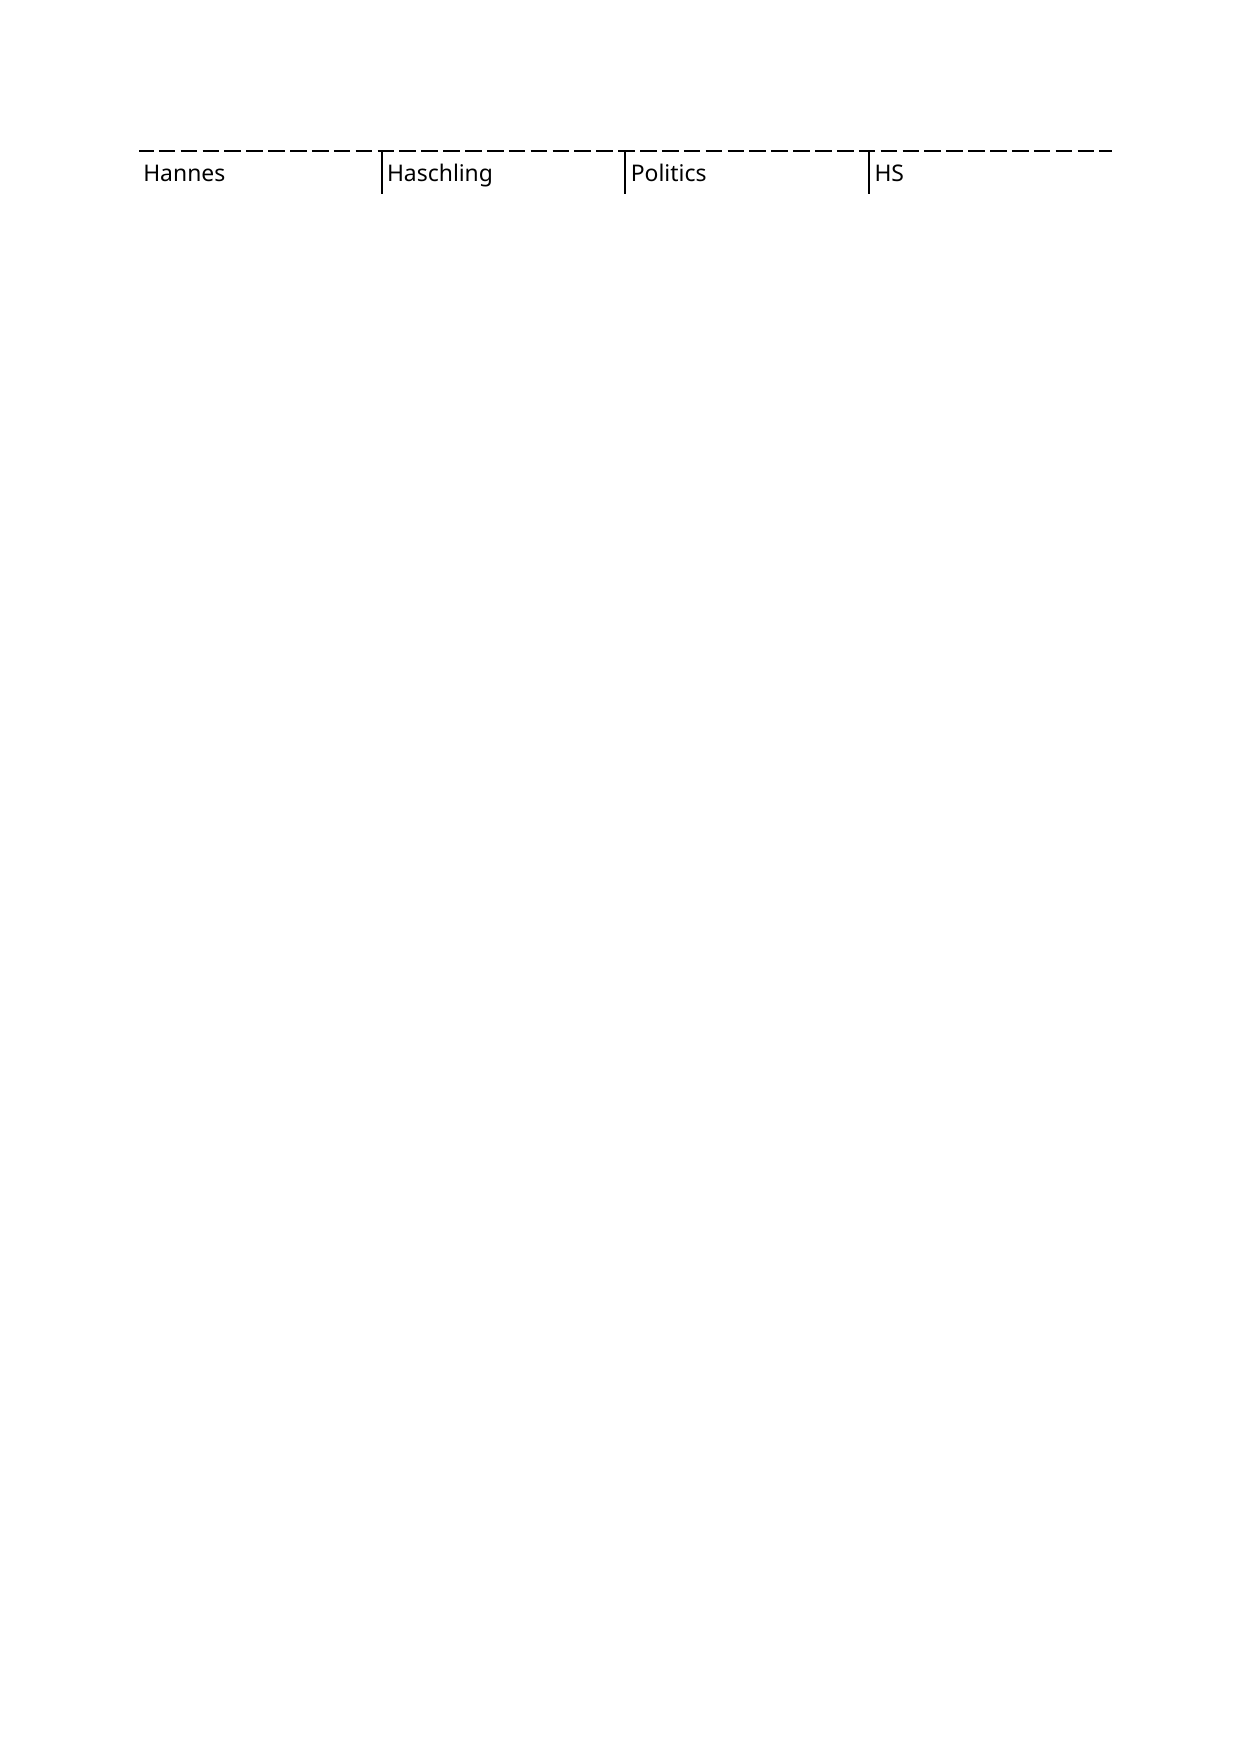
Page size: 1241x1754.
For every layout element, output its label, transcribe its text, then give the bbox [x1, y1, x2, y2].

table_cell HS [870, 150, 1112, 194]
table_cell Politics [626, 150, 868, 194]
table_cell Hannes [139, 150, 381, 194]
table_cell Haschling [383, 150, 624, 194]
